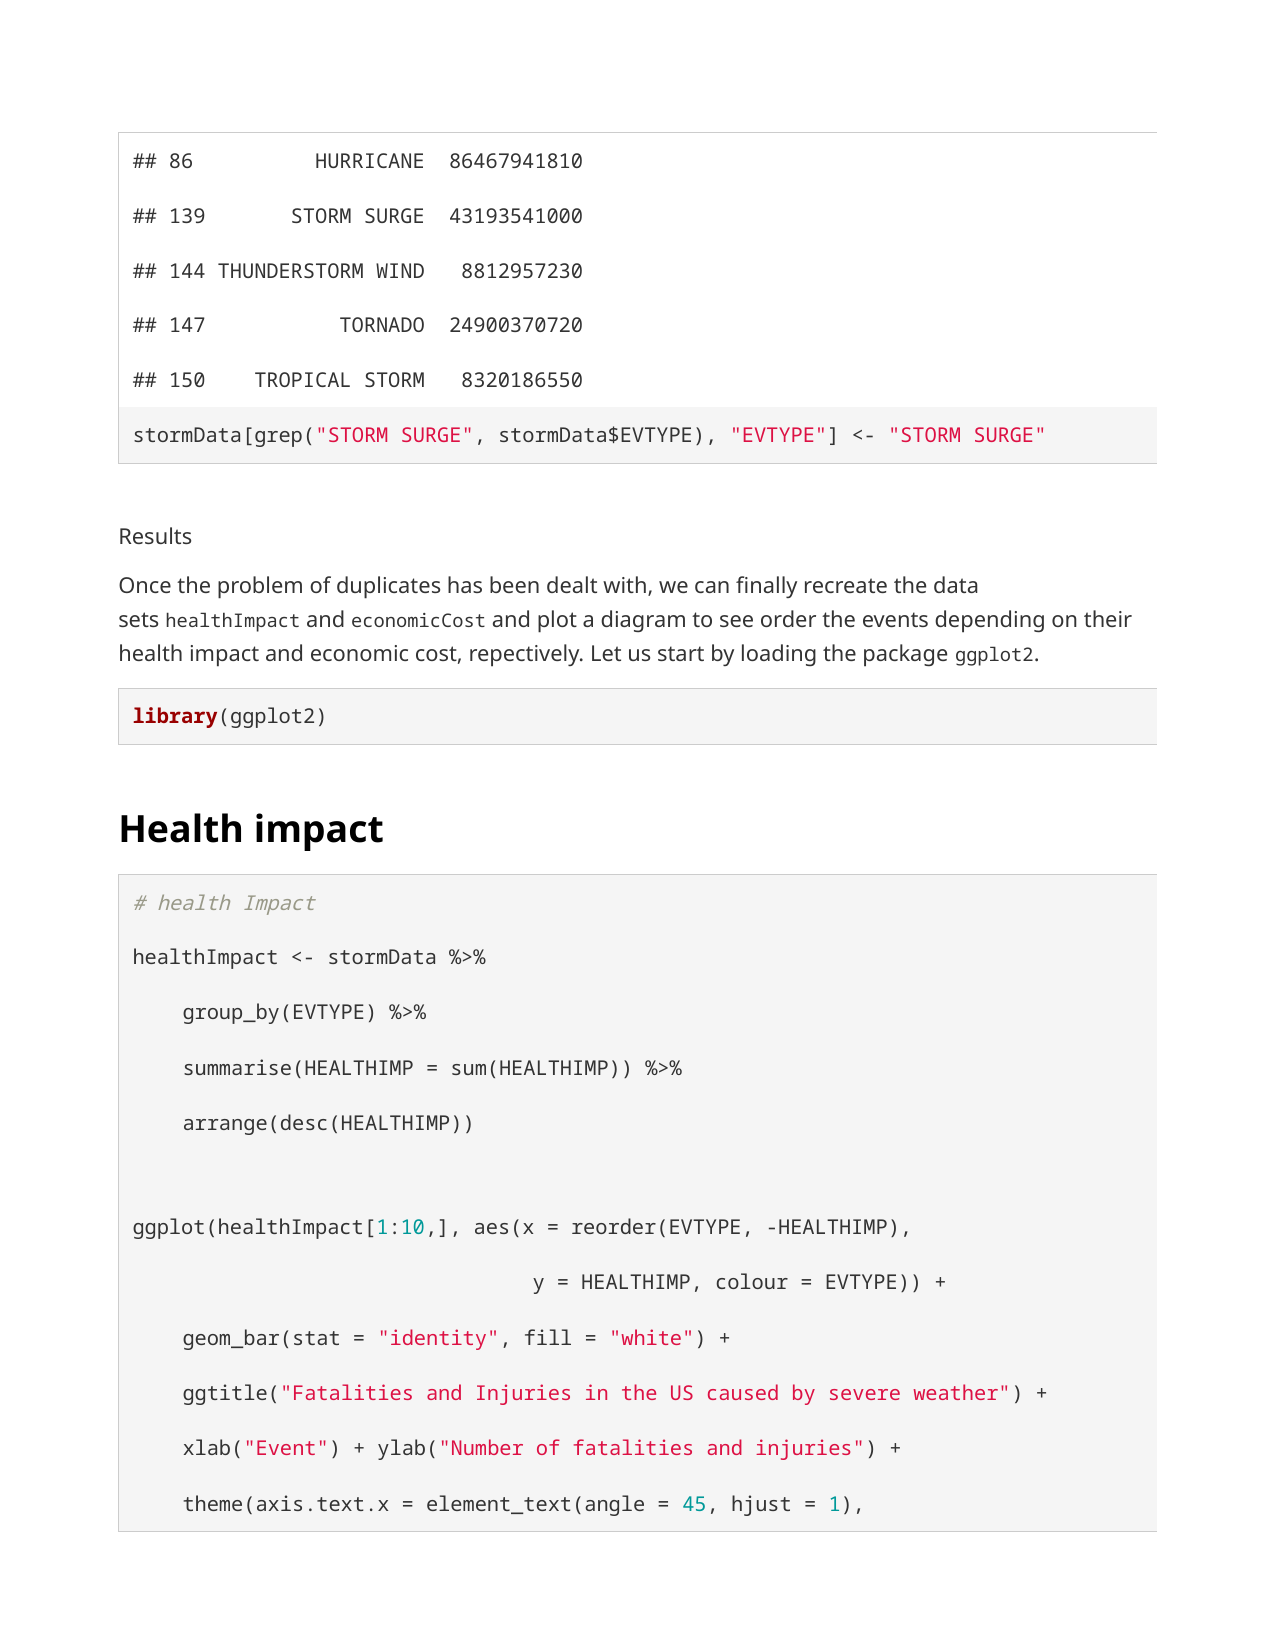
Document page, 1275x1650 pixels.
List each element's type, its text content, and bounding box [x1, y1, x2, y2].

text ## 150 TROPICAL STORM 8320186550 [119, 352, 1157, 394]
text ## 147 TORNADO 24900370720 [119, 297, 1157, 339]
text arrange(desc(HEALTHIMP)) [119, 1094, 1157, 1137]
text ggplot(healthImpact[1:10,], aes(x = reorder(EVTYPE, -HEALTHIMP), [119, 1199, 1157, 1241]
text geom_bar(stat = "identity", fill = "white") + [119, 1309, 1157, 1351]
text theme(axis.text.x = element_text(angle = 45, hjust = 1), [119, 1475, 1157, 1531]
text ggtitle("Fatalities and Injuries in the US caused by severe weather") + [119, 1364, 1157, 1407]
text stormData[grep("STORM SURGE", stormData$EVTYPE), "EVTYPE"] <- "STORM SURGE" [119, 407, 1157, 463]
text ## 139 STORM SURGE 43193541000 [119, 187, 1157, 229]
text ## 144 THUNDERSTORM WIND 8812957230 [119, 242, 1157, 284]
text # health Impact [119, 875, 1157, 916]
text xlab("Event") + ylab("Number of fatalities and injuries") + [119, 1420, 1157, 1462]
subtitle Health impact [118, 802, 1157, 853]
text y = HEALTHIMP, colour = EVTYPE)) + [119, 1254, 1157, 1296]
text library(ggplot2) [119, 689, 1157, 744]
subtitle Results [118, 521, 1157, 551]
text Once the problem of duplicates has been dealt with, we can finally recreate the data sets healthImpact and economicCost and plot a diagram to see order the events depending on their health impact and economic cost, repectively. Let us start by loading the package ggplot2. [118, 569, 1157, 668]
text summarise(HEALTHIMP = sum(HEALTHIMP)) %>% [119, 1039, 1157, 1081]
text healthImpact <- stormData %>% [119, 929, 1157, 971]
text group_by(EVTYPE) %>% [119, 984, 1157, 1026]
text ## 86 HURRICANE 86467941810 [119, 133, 1157, 174]
